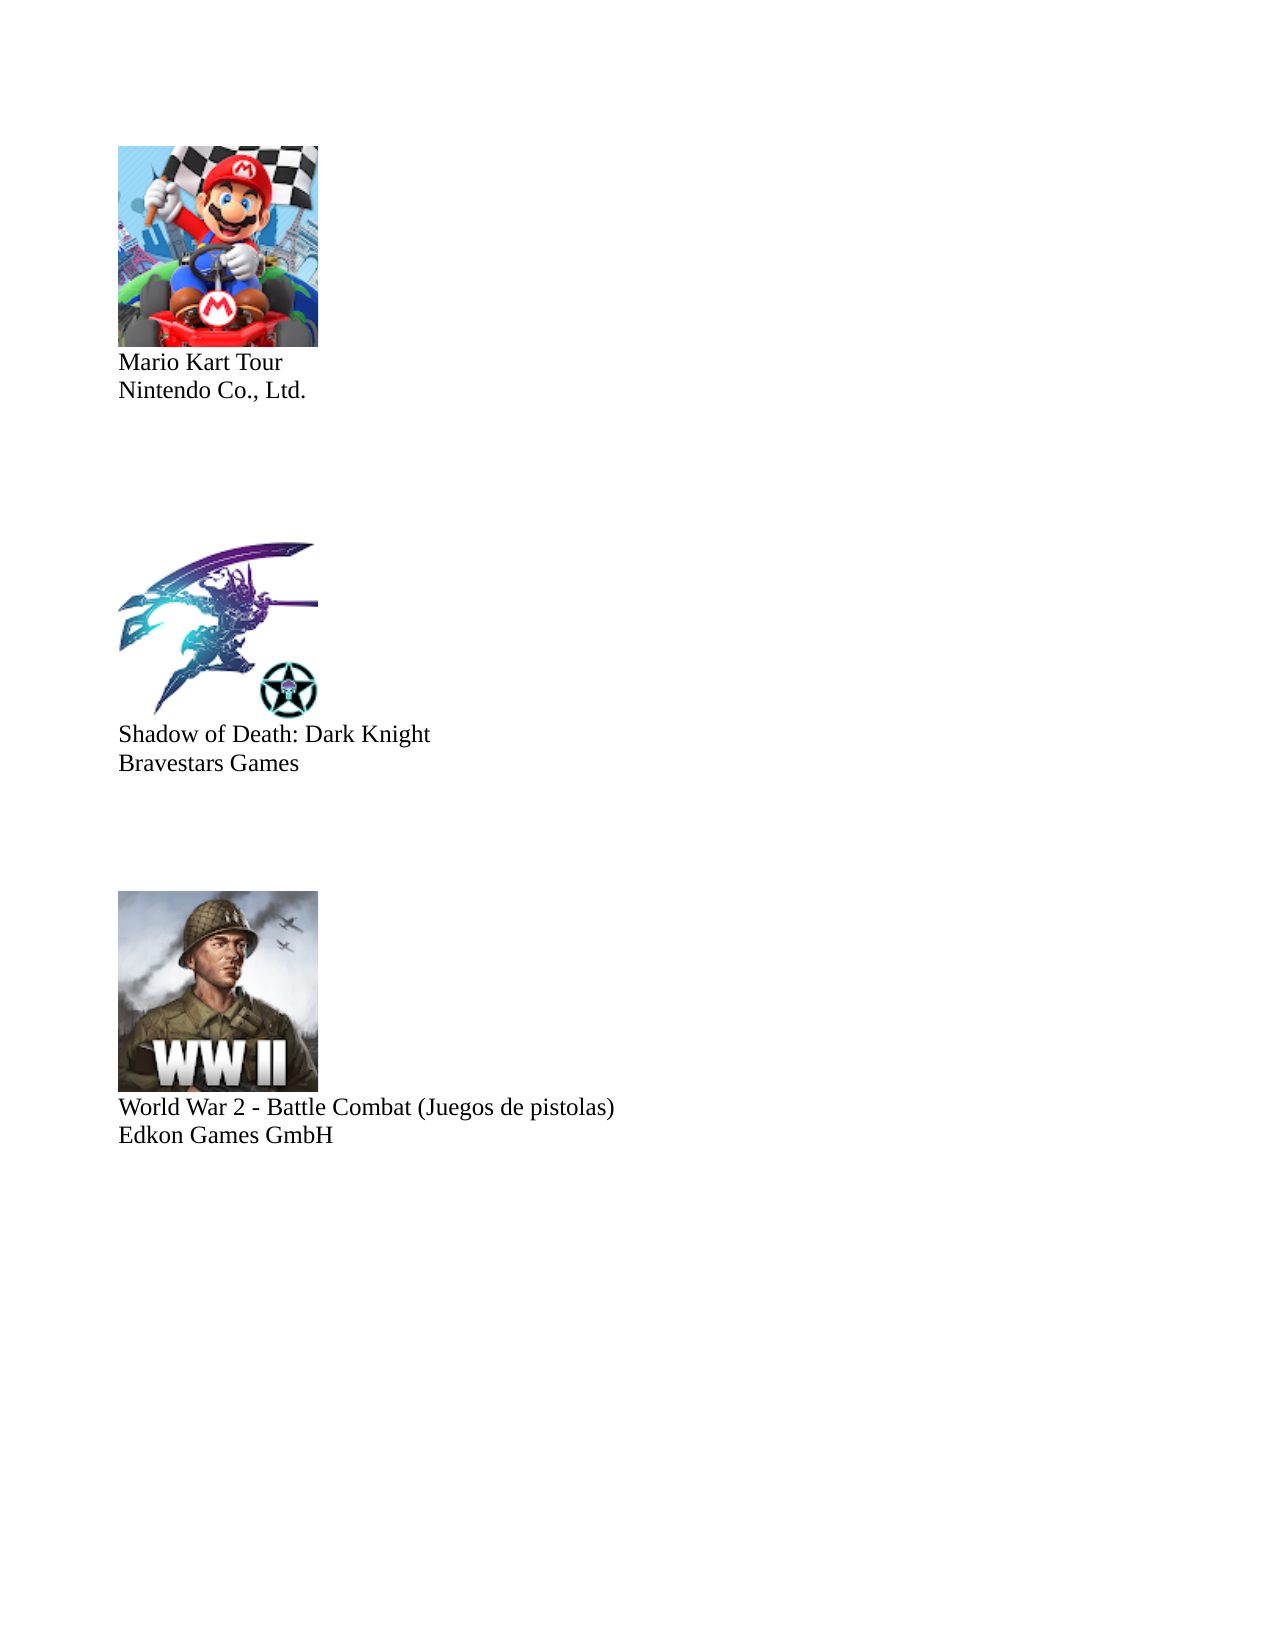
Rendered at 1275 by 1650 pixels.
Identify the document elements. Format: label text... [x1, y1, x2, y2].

picture [118, 146, 319, 347]
text Edkon Games GmbH [118, 1121, 1157, 1149]
text Bravestars Games [118, 748, 1157, 777]
picture [118, 891, 319, 1092]
text Nintendo Co., Ltd. [118, 376, 1157, 404]
text Shadow of Death: Dark Knight [118, 719, 1157, 748]
text World War 2 - Battle Combat (Juegos de pistolas) [118, 1092, 1157, 1121]
picture [118, 519, 319, 720]
text Mario Kart Tour [118, 347, 1157, 376]
